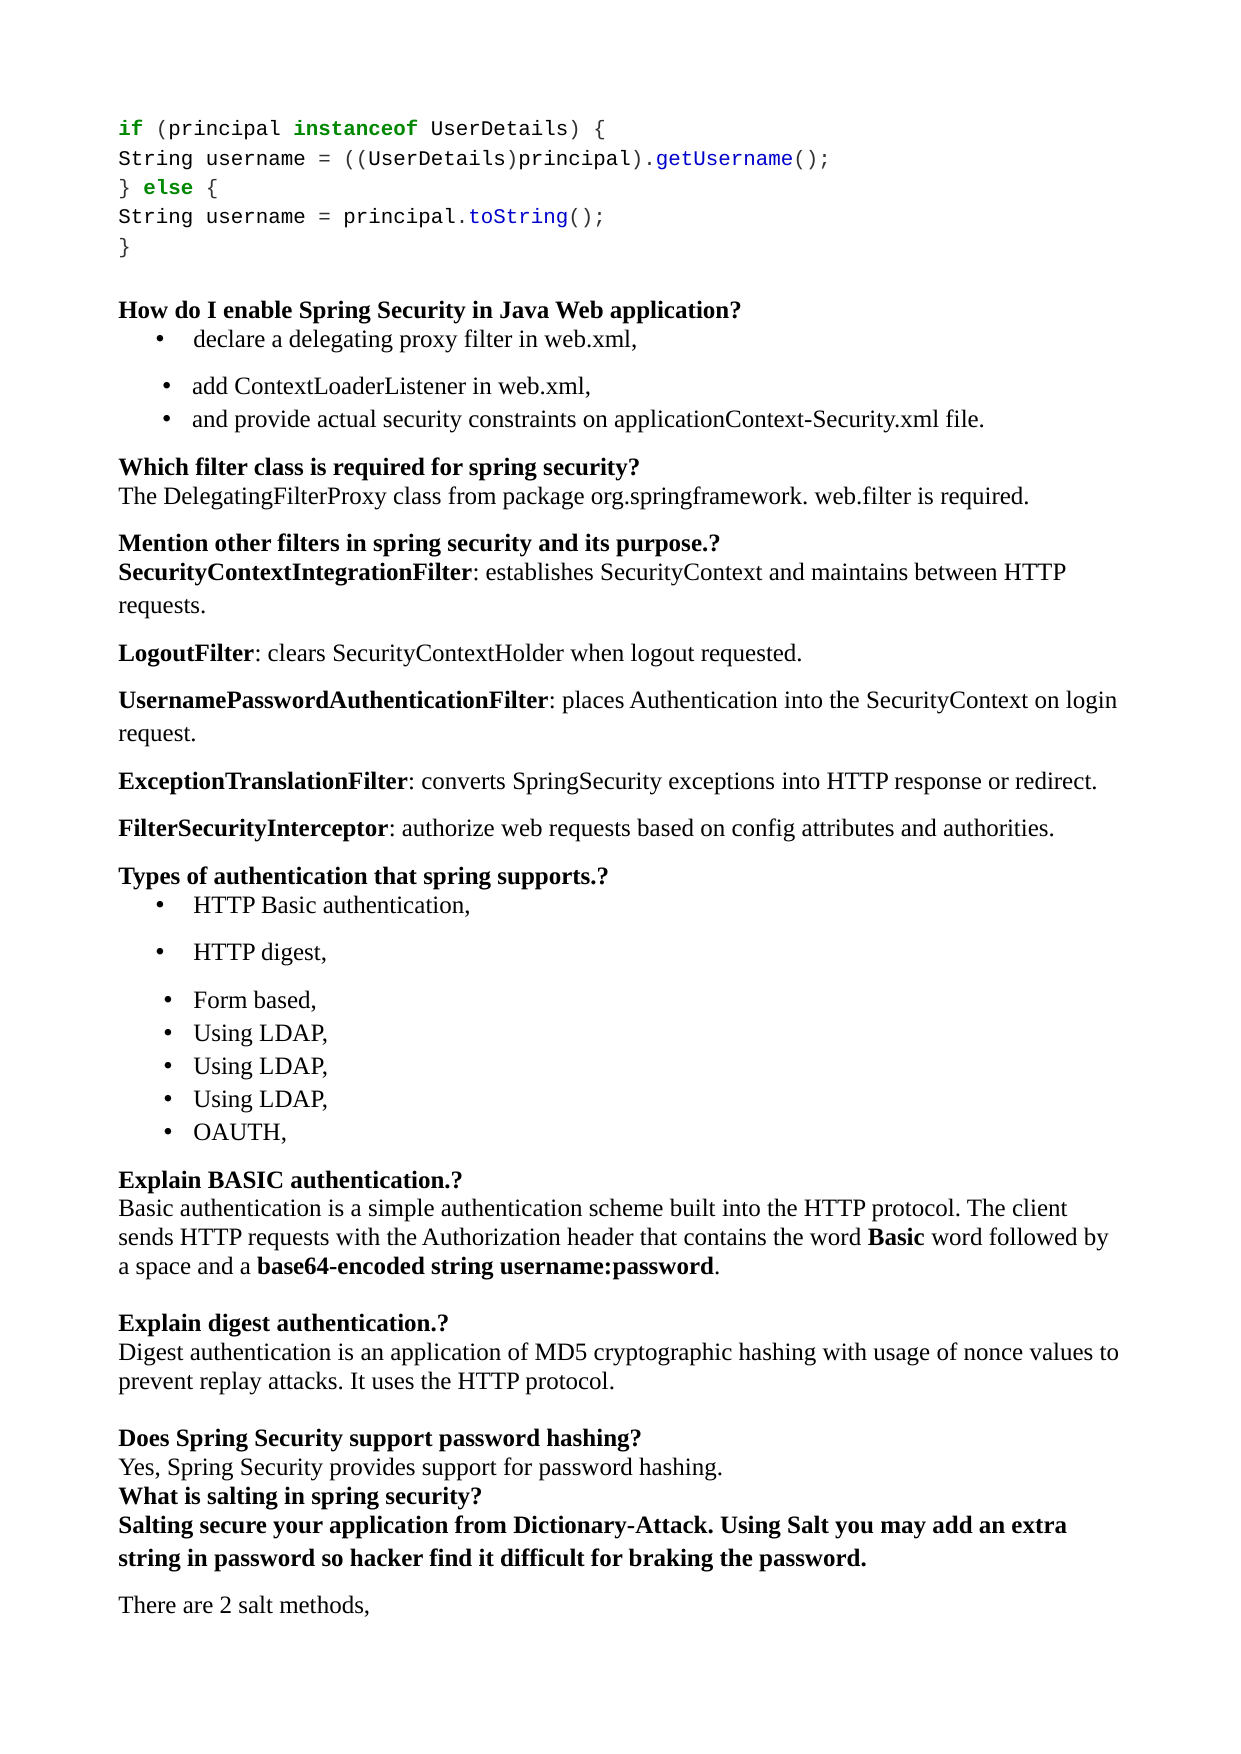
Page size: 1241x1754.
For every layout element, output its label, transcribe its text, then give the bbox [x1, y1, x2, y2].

list and provide actual security constraints on applicationContext-Security.xml file. [162, 404, 1122, 433]
text There are 2 salt methods, [118, 1590, 1122, 1619]
text Explain BASIC authentication.? [118, 1165, 1122, 1193]
list OAUTH, [164, 1117, 1122, 1146]
list Using LDAP, [164, 1051, 1122, 1080]
text Yes, Spring Security provides support for password hashing. [118, 1452, 1122, 1481]
text SecurityContextIntegrationFilter: establishes SecurityContext and maintains between HTTP requests. [118, 557, 1122, 619]
list Using LDAP, [164, 1018, 1122, 1047]
list add ContextLoaderListener in web.xml, [162, 371, 1122, 400]
text Does Spring Security support password hashing? [118, 1423, 1122, 1452]
text The DelegatingFilterProxy class from package org.springframework. web.filter is required. [118, 481, 1122, 509]
text ExceptionTranslationFilter: converts SpringSecurity exceptions into HTTP response or redirect. [118, 766, 1122, 795]
text Salting secure your application from Dictionary-Attack. Using Salt you may add an extra string in password so hacker find it difficult for braking the password. [118, 1510, 1122, 1572]
text Explain digest authentication.? [118, 1308, 1122, 1337]
text String username = principal.toString(); [118, 207, 1122, 230]
text How do I enable Spring Security in Java Web application? [118, 295, 1122, 324]
text FilterSecurityInterceptor: authorize web requests based on config attributes and authorities. [118, 813, 1122, 842]
list HTTP Basic authentication, [156, 890, 1122, 919]
list Using LDAP, [164, 1084, 1122, 1113]
list Form based, [164, 985, 1122, 1014]
text What is salting in spring security? [118, 1481, 1122, 1510]
text LogoutFilter: clears SecurityContextHolder when logout requested. [118, 638, 1122, 666]
list HTTP digest, [156, 937, 1122, 966]
text Digest authentication is an application of MD5 cryptographic hashing with usage of nonce values to prevent replay attacks. It uses the HTTP protocol. [118, 1337, 1122, 1395]
list declare a delegating proxy filter in web.xml, [156, 324, 1122, 352]
text String username = ((UserDetails)principal).getUsername(); [118, 148, 1122, 171]
text Which filter class is required for spring security? [118, 452, 1122, 481]
text } else { [118, 177, 1122, 201]
text Mention other filters in spring security and its purpose.? [118, 528, 1122, 557]
text } [118, 236, 1122, 260]
text if (principal instanceof UserDetails) { [118, 118, 1122, 142]
text Basic authentication is a simple authentication scheme built into the HTTP protocol. The client sends HTTP requests with the Authorization header that contains the word Basic word followed by a space and a base64-encoded string username:password. [118, 1193, 1122, 1280]
text UsernamePasswordAuthenticationFilter: places Authentication into the SecurityContext on login request. [118, 685, 1122, 747]
text Types of authentication that spring supports.? [118, 861, 1122, 890]
